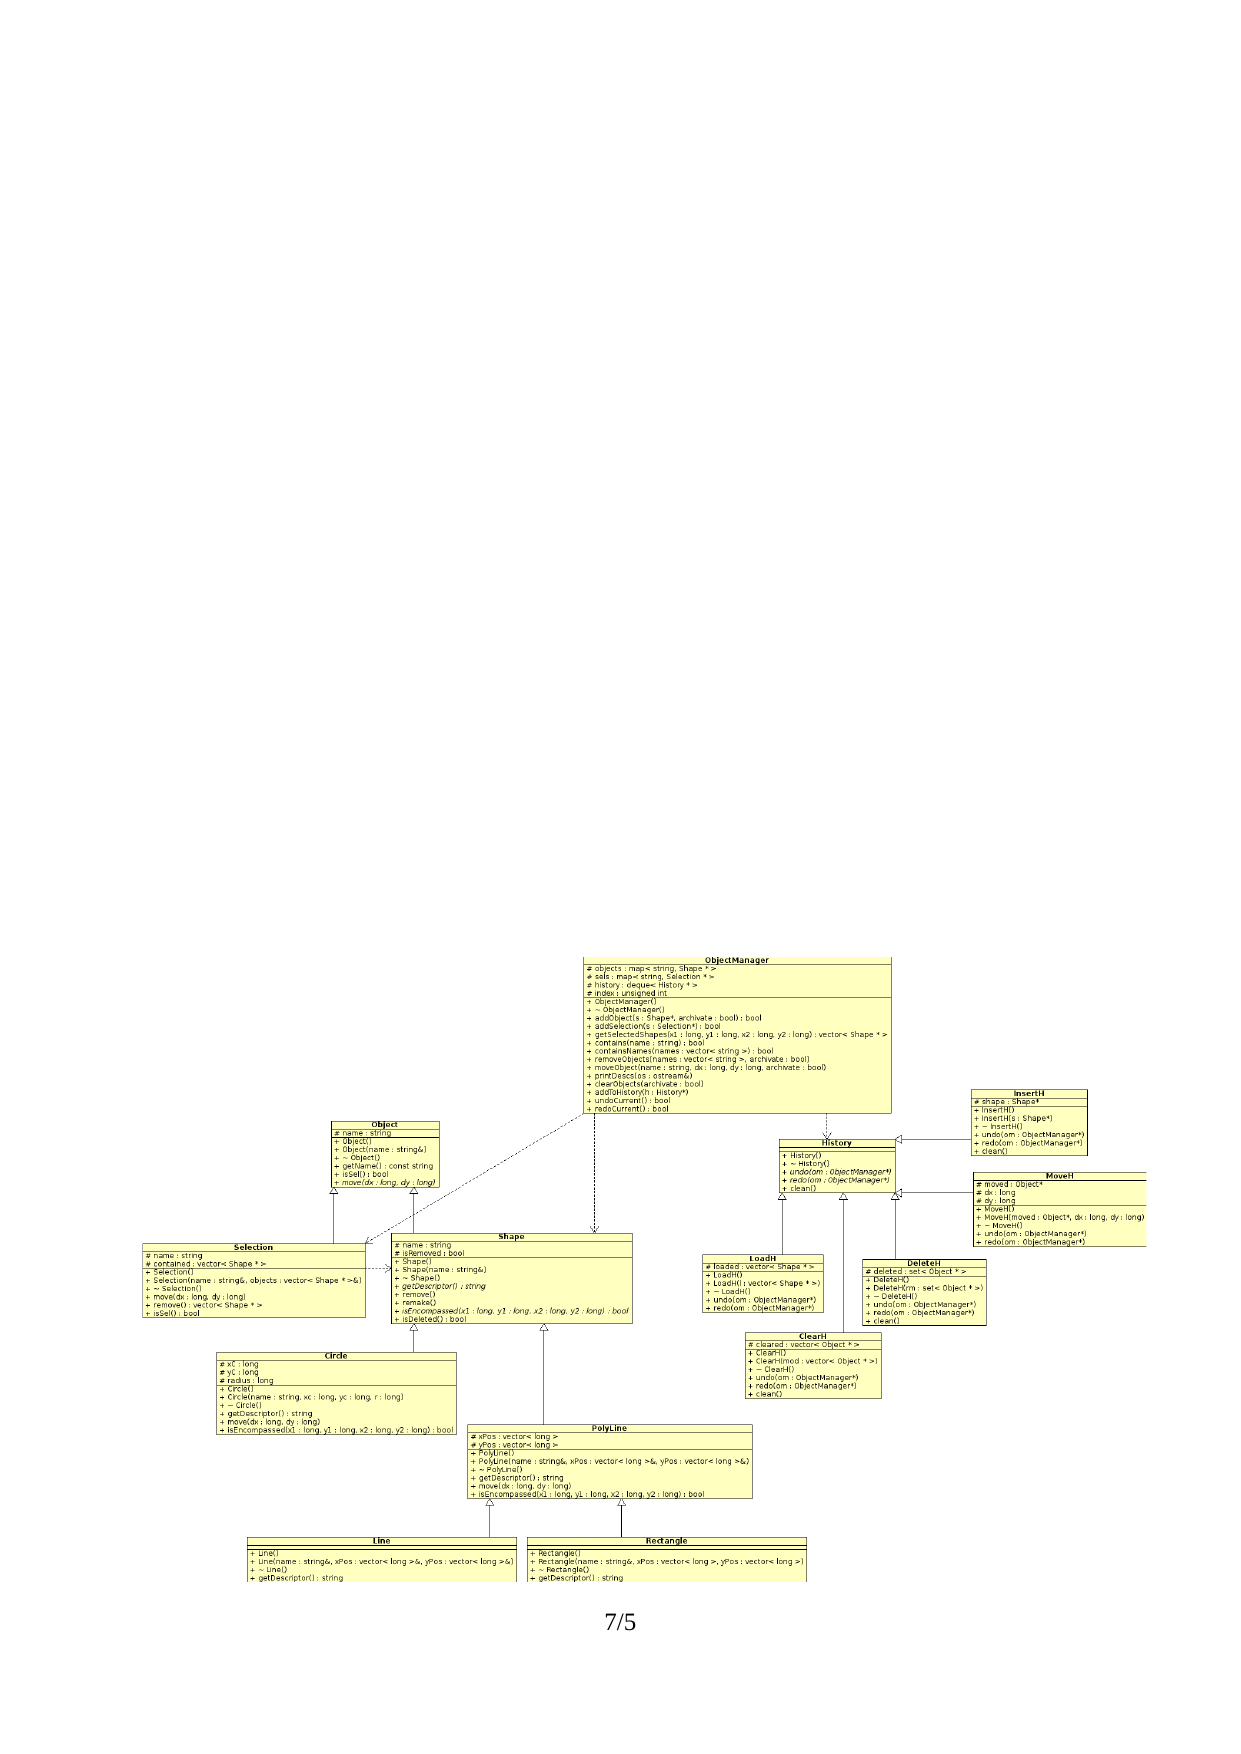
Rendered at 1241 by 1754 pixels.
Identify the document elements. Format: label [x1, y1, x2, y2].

picture [142, 957, 1147, 1582]
